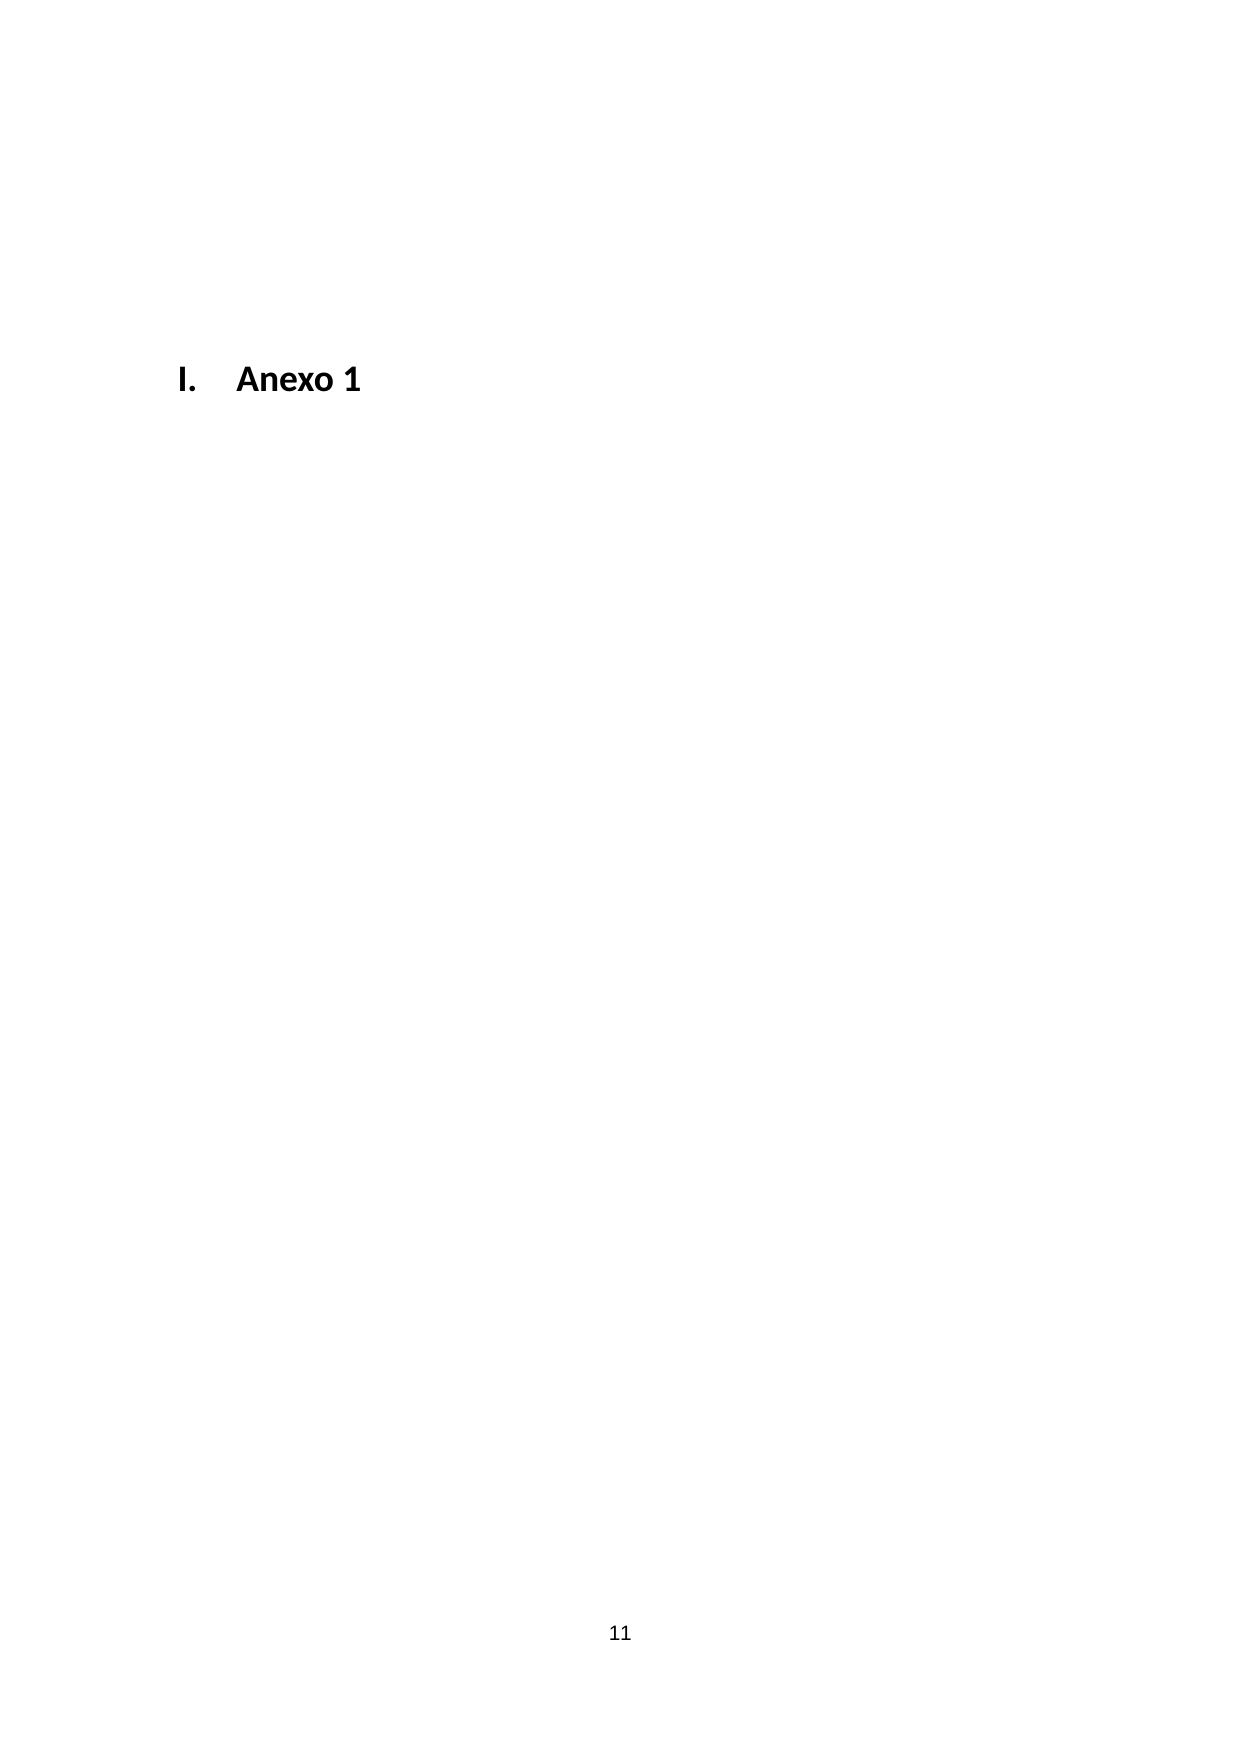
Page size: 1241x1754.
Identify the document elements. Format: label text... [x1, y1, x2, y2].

subtitle Anexo 1 [177, 354, 1063, 400]
